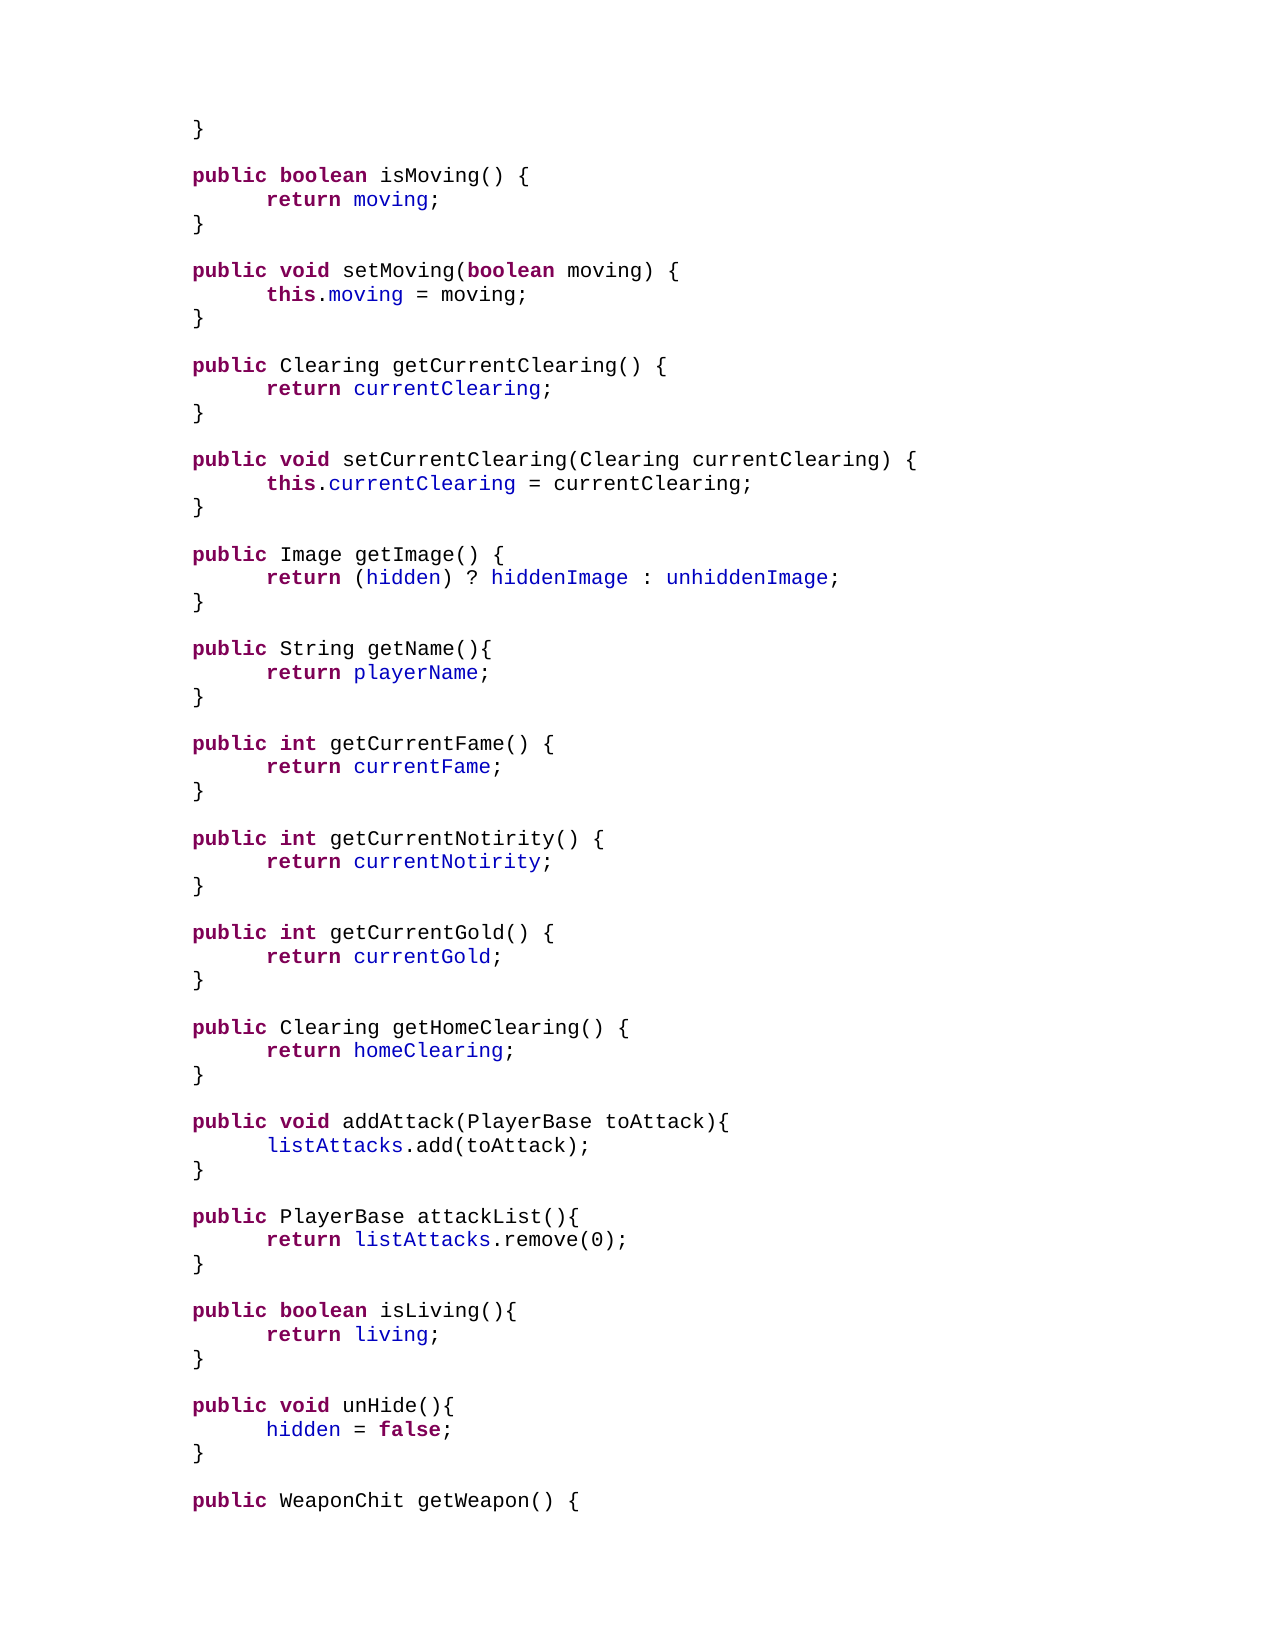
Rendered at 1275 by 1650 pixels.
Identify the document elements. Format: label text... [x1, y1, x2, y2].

text return currentFame; [118, 757, 1157, 780]
text public void setCurrentClearing(Clearing currentClearing) { [118, 449, 1157, 473]
text this.currentClearing = currentClearing; [118, 473, 1157, 496]
text } [118, 1064, 1157, 1088]
text public boolean isMoving() { [118, 165, 1157, 189]
text } [118, 780, 1157, 804]
text public WeaponChit getWeapon() { [118, 1489, 1157, 1513]
text public PlayerBase attackList(){ [118, 1206, 1157, 1229]
text public int getCurrentNotirity() { [118, 827, 1157, 851]
text } [118, 496, 1157, 520]
text hidden = false; [118, 1419, 1157, 1442]
text return currentClearing; [118, 378, 1157, 402]
text } [118, 686, 1157, 709]
text return listAttacks.remove(0); [118, 1229, 1157, 1253]
text public void unHide(){ [118, 1395, 1157, 1419]
text } [118, 969, 1157, 993]
text return (hidden) ? hiddenImage : unhiddenImage; [118, 567, 1157, 591]
text } [118, 591, 1157, 615]
text return homeClearing; [118, 1040, 1157, 1064]
text return playerName; [118, 662, 1157, 686]
text public Image getImage() { [118, 544, 1157, 567]
text } [118, 213, 1157, 236]
text } [118, 118, 1157, 142]
text return currentGold; [118, 946, 1157, 969]
text } [118, 1348, 1157, 1371]
text } [118, 1442, 1157, 1466]
text } [118, 402, 1157, 426]
text this.moving = moving; [118, 284, 1157, 307]
text } [118, 875, 1157, 898]
text } [118, 1158, 1157, 1182]
text return moving; [118, 189, 1157, 213]
text public boolean isLiving(){ [118, 1300, 1157, 1324]
text public int getCurrentGold() { [118, 922, 1157, 946]
text public Clearing getCurrentClearing() { [118, 354, 1157, 378]
text } [118, 307, 1157, 331]
text listAttacks.add(toAttack); [118, 1135, 1157, 1158]
text public void addAttack(PlayerBase toAttack){ [118, 1111, 1157, 1135]
text return currentNotirity; [118, 851, 1157, 875]
text public Clearing getHomeClearing() { [118, 1017, 1157, 1040]
text public String getName(){ [118, 638, 1157, 662]
text public void setMoving(boolean moving) { [118, 260, 1157, 284]
text } [118, 1253, 1157, 1277]
text return living; [118, 1324, 1157, 1348]
text public int getCurrentFame() { [118, 733, 1157, 757]
